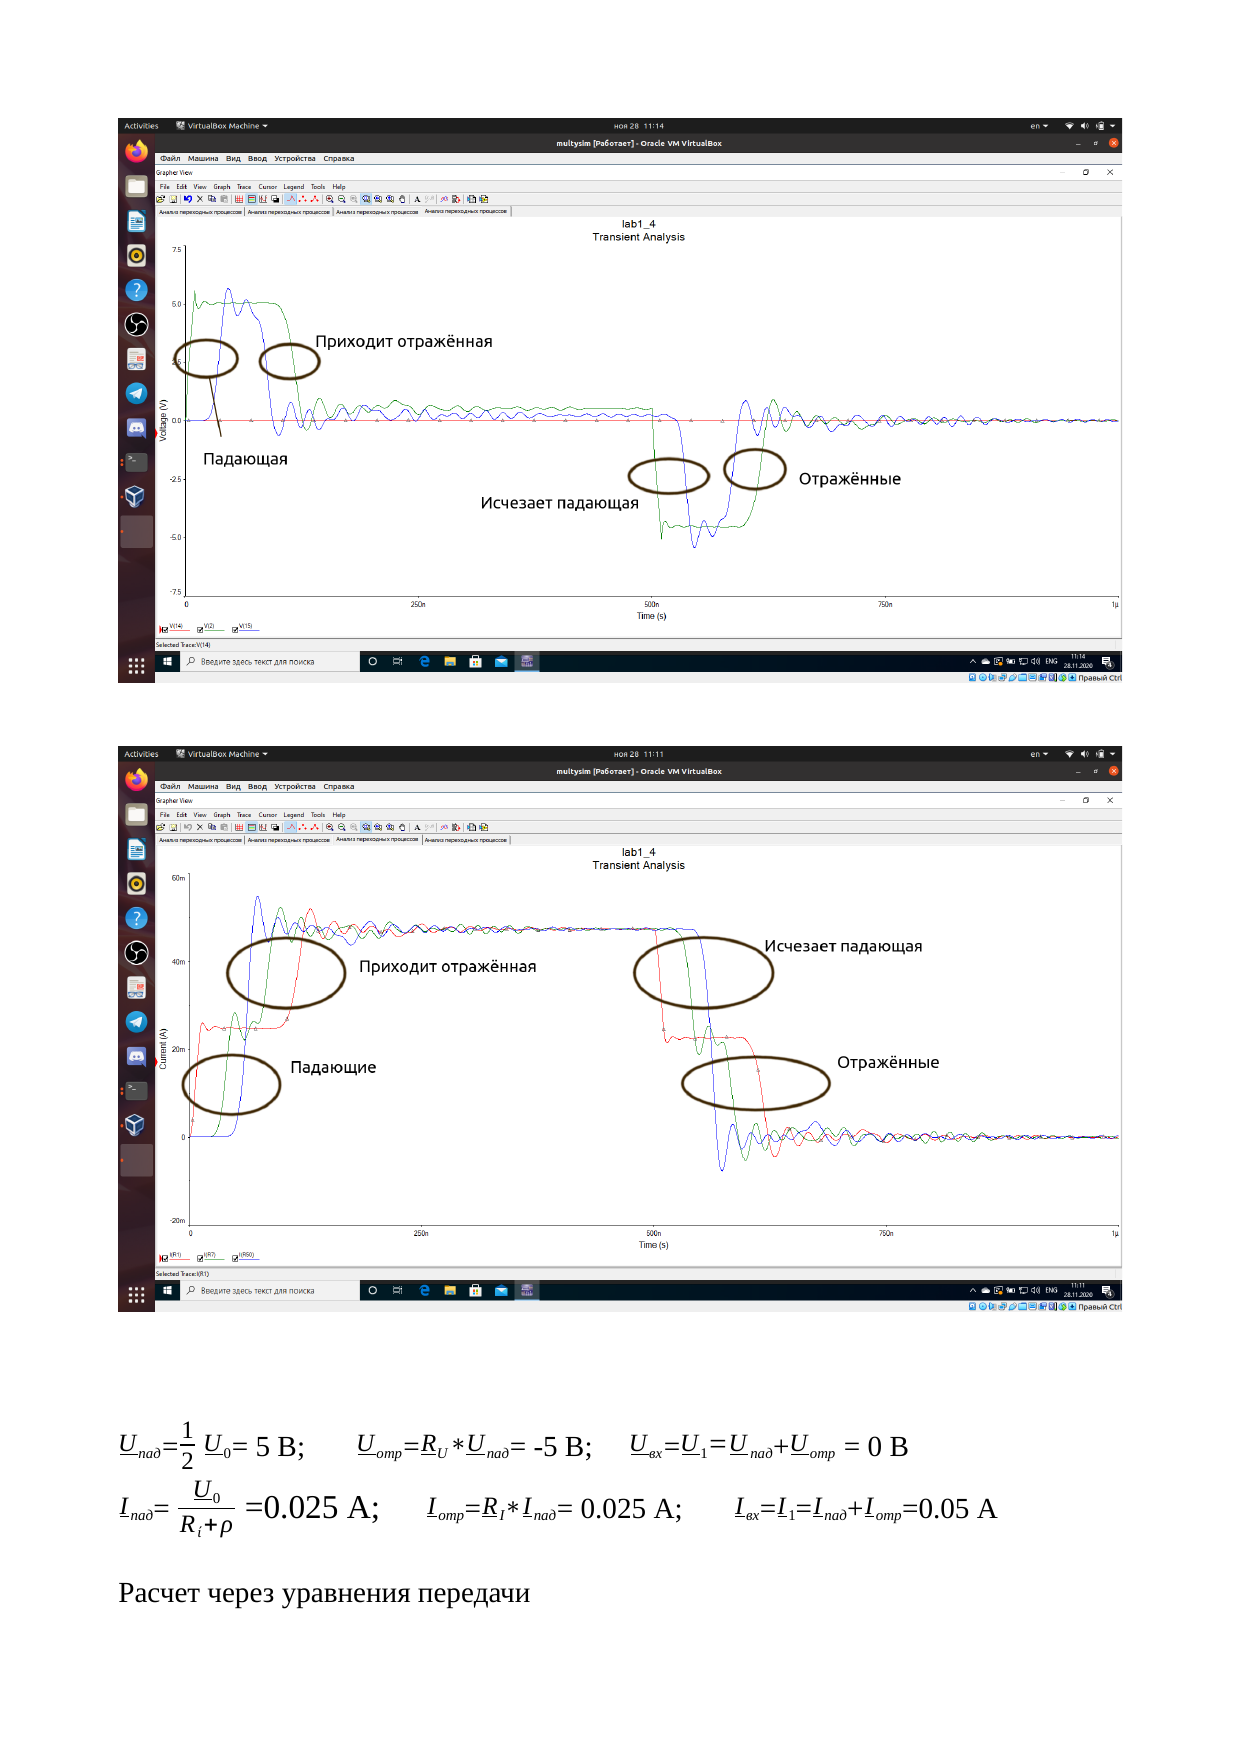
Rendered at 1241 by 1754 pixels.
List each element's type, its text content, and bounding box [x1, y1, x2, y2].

list = =0.025 А; == 0.025 А; ==+=0.05 А [118, 1475, 1122, 1542]
list = = 5 В; == -5 В; =+ = 0 В [118, 1416, 1122, 1475]
list Расчет через уравнения передачи [118, 1575, 1122, 1609]
picture [118, 118, 1123, 683]
picture [118, 746, 1123, 1312]
